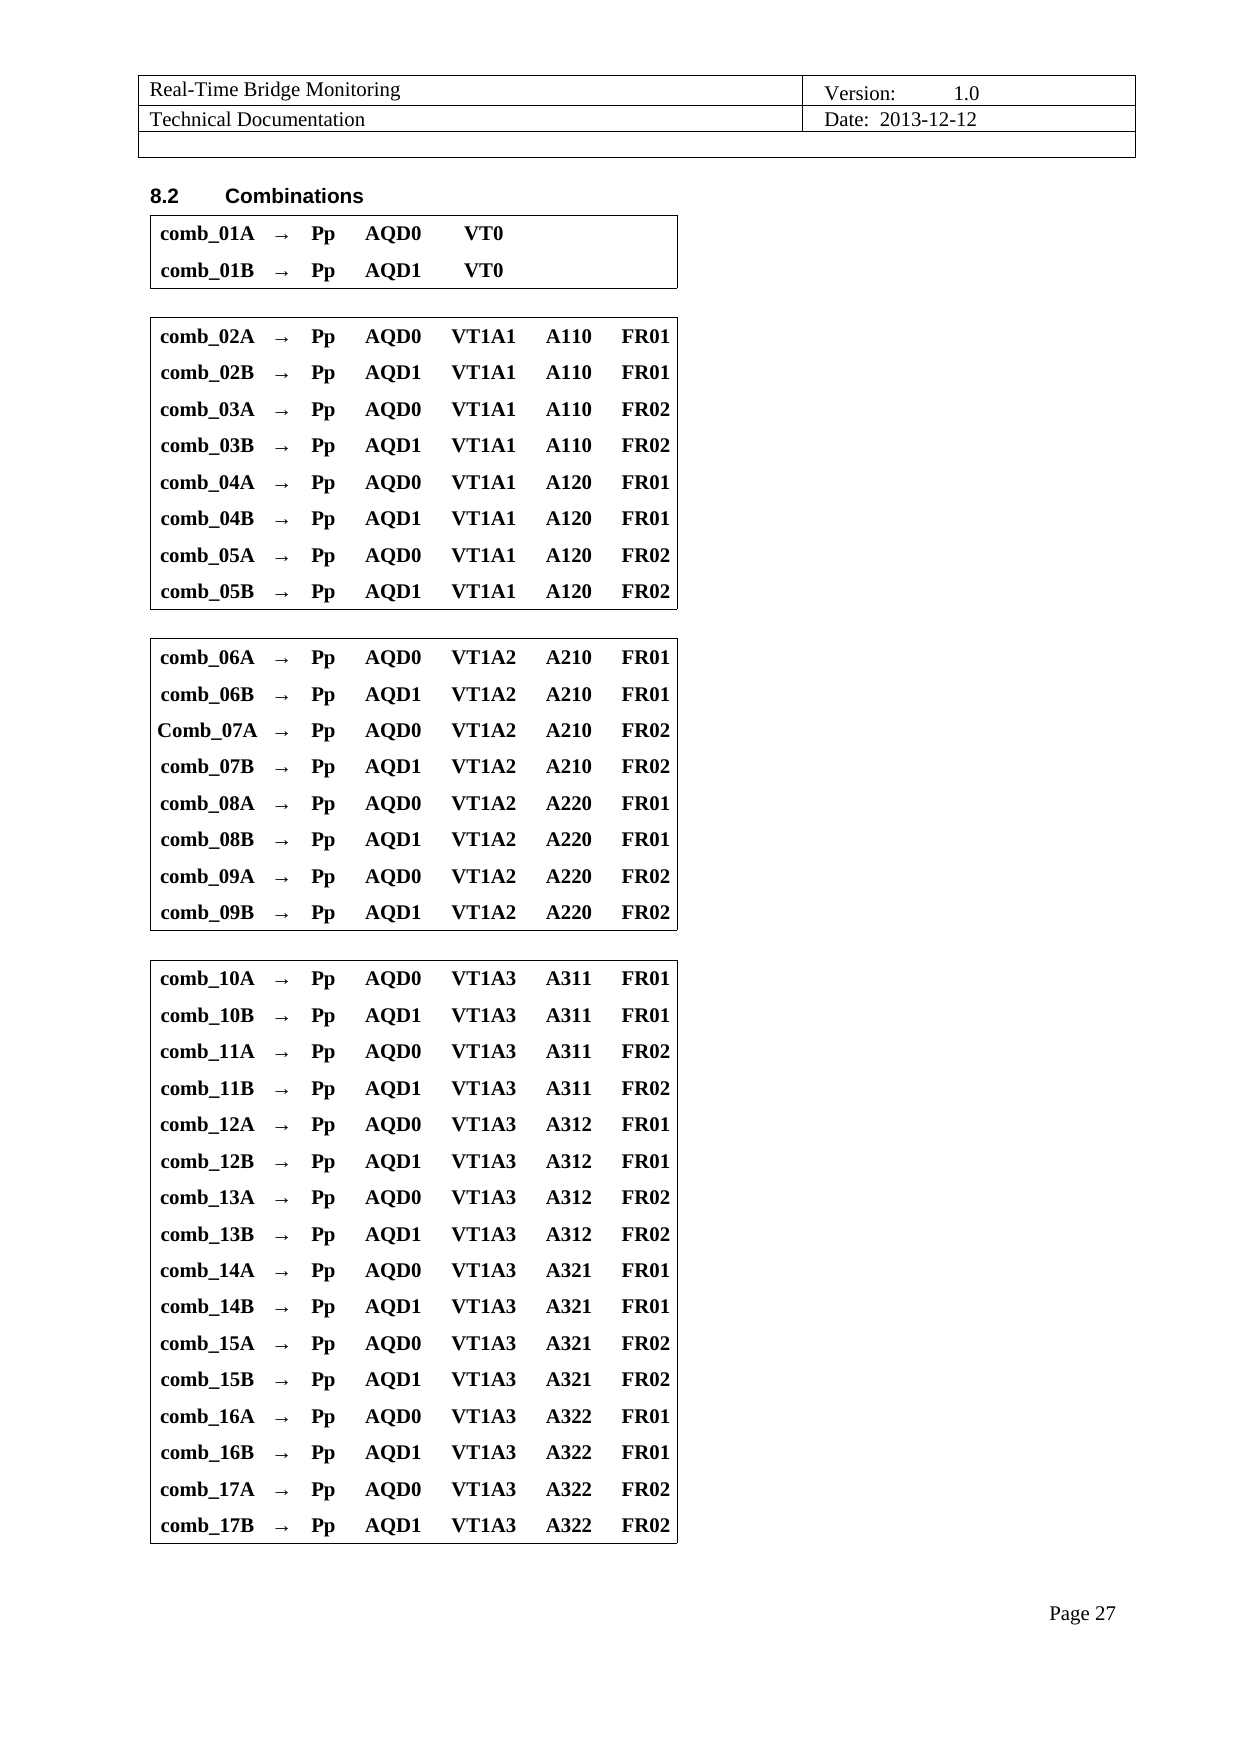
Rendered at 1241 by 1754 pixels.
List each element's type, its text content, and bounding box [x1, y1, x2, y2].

table_cell [342, 536, 358, 572]
table_cell [523, 711, 539, 748]
table_cell Pp [304, 1069, 342, 1106]
table_cell AQD0 [358, 463, 428, 499]
table_cell [599, 711, 614, 748]
table_cell comb_17B [151, 1507, 264, 1543]
table_cell [599, 427, 614, 463]
table_cell [444, 931, 523, 959]
table_cell [599, 1033, 614, 1069]
table_cell → [264, 711, 304, 748]
table_cell AQD1 [358, 1215, 428, 1251]
table_cell comb_14B [151, 1288, 264, 1324]
table_cell AQD0 [358, 1033, 428, 1069]
table_cell [342, 573, 358, 609]
table_cell [523, 1069, 539, 1106]
table_cell [599, 675, 614, 711]
table_cell VT1A2 [444, 857, 523, 894]
table_cell → [264, 1434, 304, 1470]
table_cell [428, 1033, 444, 1069]
table_cell [599, 1507, 614, 1543]
table_cell [358, 610, 428, 638]
table_cell [428, 573, 444, 609]
table_header VT0 [444, 216, 523, 251]
table_cell AQD1 [358, 573, 428, 609]
table_cell [342, 1215, 358, 1251]
table_cell → [264, 318, 304, 354]
table_cell [523, 857, 539, 894]
table_cell [428, 961, 444, 996]
table_cell [342, 931, 358, 959]
table_cell [342, 1324, 358, 1361]
table_cell [523, 1179, 539, 1215]
table_cell FR01 [615, 961, 677, 996]
table_cell Pp [304, 1215, 342, 1251]
table_cell A311 [539, 996, 599, 1033]
table_cell [523, 1507, 539, 1543]
table_cell [342, 390, 358, 427]
table_cell → [264, 1470, 304, 1507]
table_cell [599, 1434, 614, 1470]
table_cell [599, 1251, 614, 1288]
table_cell [599, 1397, 614, 1434]
table_cell Pp [304, 857, 342, 894]
table_cell [342, 784, 358, 821]
table_cell comb_08B [151, 821, 264, 857]
table_cell [444, 289, 523, 317]
table_cell AQD0 [358, 1251, 428, 1288]
table_cell → [264, 1361, 304, 1397]
table_cell [444, 610, 523, 638]
table_cell [599, 1215, 614, 1251]
table_cell comb_04A [151, 463, 264, 499]
table_cell [599, 1288, 614, 1324]
table_cell [342, 1361, 358, 1397]
table_cell [599, 1179, 614, 1215]
table_cell [523, 1361, 539, 1397]
table_cell A220 [539, 821, 599, 857]
table_cell [428, 894, 444, 930]
table_cell AQD1 [358, 354, 428, 390]
table_cell [523, 500, 539, 536]
table_cell FR01 [615, 996, 677, 1033]
table_cell Pp [304, 318, 342, 354]
table_cell [523, 784, 539, 821]
table_cell [523, 821, 539, 857]
table_cell [523, 1251, 539, 1288]
table_cell [615, 289, 677, 317]
table_cell FR02 [615, 894, 677, 930]
table_cell [523, 639, 539, 675]
table_cell → [264, 894, 304, 930]
table_cell [599, 996, 614, 1033]
table_cell A120 [539, 463, 599, 499]
table_cell → [264, 390, 304, 427]
table_cell [342, 961, 358, 996]
table_cell [428, 536, 444, 572]
table_cell [428, 821, 444, 857]
table_cell FR01 [615, 1434, 677, 1470]
table_cell comb_06A [151, 639, 264, 675]
table_cell [599, 573, 614, 609]
table_cell VT1A1 [444, 463, 523, 499]
table_cell [428, 1106, 444, 1142]
table_cell VT1A3 [444, 1033, 523, 1069]
table_cell [599, 931, 614, 959]
table_cell Pp [304, 1251, 342, 1288]
table_cell [342, 821, 358, 857]
table_cell [599, 639, 614, 675]
table_cell A322 [539, 1507, 599, 1543]
table_cell [428, 996, 444, 1033]
table_cell FR01 [615, 1106, 677, 1142]
table_cell AQD0 [358, 784, 428, 821]
table_cell FR02 [615, 1361, 677, 1397]
table_cell [599, 1361, 614, 1397]
table_cell AQD0 [358, 1324, 428, 1361]
table_cell Pp [304, 1397, 342, 1434]
table_cell [599, 1324, 614, 1361]
table_cell [342, 1106, 358, 1142]
table_cell [599, 1106, 614, 1142]
table_cell [428, 318, 444, 354]
table_cell Pp [304, 748, 342, 784]
table_cell A210 [539, 639, 599, 675]
table_cell → [264, 427, 304, 463]
table_cell [428, 1215, 444, 1251]
table_cell VT1A3 [444, 961, 523, 996]
table_cell [428, 711, 444, 748]
table_cell AQD1 [358, 1069, 428, 1106]
table_cell FR01 [615, 821, 677, 857]
table_cell comb_12A [151, 1106, 264, 1142]
table_cell AQD1 [358, 1507, 428, 1543]
table_cell Pp [304, 1470, 342, 1507]
table_cell [599, 748, 614, 784]
table_cell [428, 1324, 444, 1361]
table_cell VT1A3 [444, 1251, 523, 1288]
table_cell comb_08A [151, 784, 264, 821]
table_cell [428, 1507, 444, 1543]
table_cell [150, 931, 264, 959]
table_cell A321 [539, 1324, 599, 1361]
table_cell [428, 390, 444, 427]
table_cell [523, 1288, 539, 1324]
table_cell [428, 289, 444, 317]
table_cell Pp [304, 996, 342, 1033]
table_cell [428, 1251, 444, 1288]
table_header Pp [304, 216, 342, 251]
table_cell A312 [539, 1106, 599, 1142]
table_cell [539, 289, 599, 317]
table_cell [428, 354, 444, 390]
table_cell VT1A2 [444, 784, 523, 821]
table_cell FR02 [615, 857, 677, 894]
table_cell FR01 [615, 500, 677, 536]
table_cell [428, 1142, 444, 1178]
table_cell [599, 463, 614, 499]
table_cell AQD0 [358, 711, 428, 748]
table_cell → [264, 784, 304, 821]
table_cell → [264, 573, 304, 609]
table_cell [615, 610, 677, 638]
table_cell Pp [304, 1033, 342, 1069]
table_cell Comb_07A [151, 711, 264, 748]
table_cell [428, 251, 444, 288]
table_cell AQD0 [358, 1106, 428, 1142]
table_cell comb_16A [151, 1397, 264, 1434]
table_cell A120 [539, 536, 599, 572]
table_cell [523, 251, 539, 288]
table_cell [523, 748, 539, 784]
table_cell VT1A1 [444, 427, 523, 463]
table_cell VT1A3 [444, 1397, 523, 1434]
table_cell Pp [304, 821, 342, 857]
table_cell [599, 1470, 614, 1507]
table_cell A321 [539, 1361, 599, 1397]
table_cell [523, 463, 539, 499]
table_cell [523, 427, 539, 463]
table_cell FR02 [615, 1507, 677, 1543]
table_cell AQD0 [358, 639, 428, 675]
table_cell AQD1 [358, 427, 428, 463]
table_cell [264, 289, 304, 317]
table_cell [342, 857, 358, 894]
table_cell A110 [539, 354, 599, 390]
table_cell Pp [304, 354, 342, 390]
table_cell A311 [539, 1033, 599, 1069]
table_cell Pp [304, 427, 342, 463]
table_cell → [264, 961, 304, 996]
table_cell → [264, 1179, 304, 1215]
table_cell VT1A2 [444, 894, 523, 930]
table_cell VT1A3 [444, 1069, 523, 1106]
table_cell A312 [539, 1142, 599, 1178]
table_cell → [264, 639, 304, 675]
table_cell [615, 251, 677, 288]
table_cell [599, 289, 614, 317]
table_cell A210 [539, 748, 599, 784]
table_cell [342, 748, 358, 784]
table_cell → [264, 1288, 304, 1324]
table_cell VT1A1 [444, 536, 523, 572]
table_cell [428, 1069, 444, 1106]
table_cell VT1A3 [444, 1361, 523, 1397]
subtitle Combinations [150, 183, 1090, 208]
table_cell AQD0 [358, 1470, 428, 1507]
table_cell AQD1 [358, 1288, 428, 1324]
table_cell [599, 821, 614, 857]
table_cell AQD0 [358, 390, 428, 427]
table_cell comb_01B [151, 251, 264, 288]
table_cell AQD0 [358, 961, 428, 996]
table_cell [428, 784, 444, 821]
table_cell [523, 931, 539, 959]
table_cell [599, 1142, 614, 1178]
table_header [342, 216, 358, 251]
table_cell [342, 427, 358, 463]
table_header [615, 216, 677, 251]
table_cell A321 [539, 1251, 599, 1288]
table_cell Pp [304, 1106, 342, 1142]
table_cell comb_13B [151, 1215, 264, 1251]
table_cell [523, 1470, 539, 1507]
table_cell → [264, 675, 304, 711]
table_cell VT1A1 [444, 318, 523, 354]
table_cell Pp [304, 1142, 342, 1178]
table_cell [304, 931, 342, 959]
table_cell comb_03A [151, 390, 264, 427]
table_cell [523, 894, 539, 930]
table_cell [428, 748, 444, 784]
table_cell A312 [539, 1215, 599, 1251]
table_cell VT1A1 [444, 390, 523, 427]
table_cell [342, 610, 358, 638]
table_cell Pp [304, 500, 342, 536]
table_cell A322 [539, 1470, 599, 1507]
table_cell → [264, 354, 304, 390]
table_cell [523, 1397, 539, 1434]
table_cell AQD1 [358, 500, 428, 536]
table_cell [523, 610, 539, 638]
table_cell VT1A3 [444, 1324, 523, 1361]
table_cell [342, 1470, 358, 1507]
table_cell FR01 [615, 463, 677, 499]
table_header [428, 216, 444, 251]
table_cell FR01 [615, 1397, 677, 1434]
table_cell [539, 610, 599, 638]
table_header [523, 216, 539, 251]
table_header [539, 216, 599, 251]
table_cell A220 [539, 894, 599, 930]
table_cell → [264, 1069, 304, 1106]
table_cell → [264, 251, 304, 288]
table_cell [150, 289, 264, 317]
table_cell [523, 1215, 539, 1251]
table_cell Pp [304, 675, 342, 711]
table_cell FR01 [615, 1251, 677, 1288]
table_cell [599, 390, 614, 427]
table_cell [523, 536, 539, 572]
table_cell VT1A3 [444, 1142, 523, 1178]
table_cell comb_04B [151, 500, 264, 536]
table_cell → [264, 1142, 304, 1178]
table_cell FR02 [615, 1033, 677, 1069]
table_cell [428, 1288, 444, 1324]
table_cell AQD0 [358, 857, 428, 894]
table_cell AQD0 [358, 536, 428, 572]
table_cell FR02 [615, 390, 677, 427]
table_cell → [264, 748, 304, 784]
table_cell Pp [304, 1288, 342, 1324]
table_cell FR01 [615, 675, 677, 711]
table_cell comb_02B [151, 354, 264, 390]
table_cell [523, 675, 539, 711]
table_cell comb_10A [151, 961, 264, 996]
table_cell [342, 996, 358, 1033]
table_cell FR02 [615, 573, 677, 609]
table_cell A321 [539, 1288, 599, 1324]
table_cell [523, 1434, 539, 1470]
table_cell VT1A1 [444, 354, 523, 390]
table_cell [428, 675, 444, 711]
table_cell [428, 610, 444, 638]
table_cell AQD0 [358, 1179, 428, 1215]
table_cell Pp [304, 251, 342, 288]
table_cell comb_05A [151, 536, 264, 572]
table_cell comb_13A [151, 1179, 264, 1215]
table_cell VT1A3 [444, 1507, 523, 1543]
table_cell [342, 318, 358, 354]
table_cell AQD1 [358, 894, 428, 930]
table_cell → [264, 821, 304, 857]
table_cell comb_09A [151, 857, 264, 894]
table_cell comb_15A [151, 1324, 264, 1361]
table_cell [342, 251, 358, 288]
table_cell [523, 573, 539, 609]
table_cell FR01 [615, 639, 677, 675]
table_cell comb_12B [151, 1142, 264, 1178]
table_cell → [264, 1324, 304, 1361]
table_cell Pp [304, 1361, 342, 1397]
table_cell comb_06B [151, 675, 264, 711]
table_cell VT0 [444, 251, 523, 288]
table_cell Pp [304, 961, 342, 996]
table_cell [304, 289, 342, 317]
table_cell AQD1 [358, 1434, 428, 1470]
table_cell [599, 251, 614, 288]
table_cell VT1A3 [444, 1215, 523, 1251]
table_cell VT1A3 [444, 1179, 523, 1215]
table_header → [264, 216, 304, 251]
table_cell AQD1 [358, 1142, 428, 1178]
table_cell A210 [539, 711, 599, 748]
table_cell [599, 354, 614, 390]
table_cell VT1A2 [444, 821, 523, 857]
table_cell VT1A2 [444, 675, 523, 711]
table_cell [428, 463, 444, 499]
table_cell [599, 857, 614, 894]
table_cell [428, 1361, 444, 1397]
table_cell [599, 961, 614, 996]
table_cell Pp [304, 894, 342, 930]
table_cell [523, 1033, 539, 1069]
table_cell A120 [539, 500, 599, 536]
table_cell [342, 1179, 358, 1215]
table_cell AQD0 [358, 318, 428, 354]
table_cell Pp [304, 1434, 342, 1470]
table_cell A210 [539, 675, 599, 711]
table_cell [428, 500, 444, 536]
table_cell AQD1 [358, 675, 428, 711]
table_cell VT1A3 [444, 1434, 523, 1470]
table_cell [523, 289, 539, 317]
table_cell [342, 1507, 358, 1543]
table_cell comb_07B [151, 748, 264, 784]
table_cell VT1A3 [444, 996, 523, 1033]
table_cell Pp [304, 1507, 342, 1543]
table_cell comb_10B [151, 996, 264, 1033]
table_cell → [264, 1215, 304, 1251]
table_cell [428, 1179, 444, 1215]
table_cell AQD0 [358, 1397, 428, 1434]
table_cell A110 [539, 427, 599, 463]
table_cell A322 [539, 1397, 599, 1434]
table_cell A311 [539, 1069, 599, 1106]
table_cell FR02 [615, 711, 677, 748]
table_cell A110 [539, 318, 599, 354]
table_cell FR02 [615, 1069, 677, 1106]
table_cell comb_03B [151, 427, 264, 463]
table_cell → [264, 1507, 304, 1543]
table_cell Pp [304, 536, 342, 572]
table_cell [342, 289, 358, 317]
table_cell [150, 610, 264, 638]
table_cell FR01 [615, 354, 677, 390]
table_cell [342, 1397, 358, 1434]
table_cell → [264, 996, 304, 1033]
table_cell [523, 1142, 539, 1178]
table_cell comb_11A [151, 1033, 264, 1069]
table_cell VT1A2 [444, 748, 523, 784]
table_header AQD0 [358, 216, 428, 251]
table_cell FR01 [615, 784, 677, 821]
table_cell [428, 1470, 444, 1507]
table_cell [599, 500, 614, 536]
table_cell AQD1 [358, 748, 428, 784]
table_cell → [264, 1033, 304, 1069]
table_cell FR02 [615, 1215, 677, 1251]
table_cell [428, 639, 444, 675]
table_cell [523, 961, 539, 996]
table_cell comb_15B [151, 1361, 264, 1397]
table_cell [342, 354, 358, 390]
table_cell FR01 [615, 1288, 677, 1324]
table_cell Pp [304, 639, 342, 675]
table_cell A311 [539, 961, 599, 996]
table_cell VT1A1 [444, 573, 523, 609]
table_cell → [264, 536, 304, 572]
table_cell FR02 [615, 536, 677, 572]
table_header comb_01A [151, 216, 264, 251]
table_cell Pp [304, 573, 342, 609]
table_cell [523, 318, 539, 354]
table_cell [342, 463, 358, 499]
table_cell [304, 610, 342, 638]
table_cell comb_11B [151, 1069, 264, 1106]
table_cell → [264, 500, 304, 536]
table_cell A322 [539, 1434, 599, 1470]
table_cell [599, 894, 614, 930]
table_cell → [264, 463, 304, 499]
table_cell [523, 996, 539, 1033]
table_cell VT1A3 [444, 1106, 523, 1142]
table_cell [342, 500, 358, 536]
table_cell [342, 1142, 358, 1178]
table_cell FR02 [615, 1179, 677, 1215]
table_cell FR02 [615, 427, 677, 463]
table_cell comb_02A [151, 318, 264, 354]
table_cell Pp [304, 463, 342, 499]
table_cell [342, 1251, 358, 1288]
table_cell Pp [304, 1179, 342, 1215]
table_cell [358, 931, 428, 959]
table_cell [428, 1434, 444, 1470]
table_cell [599, 536, 614, 572]
table_cell FR02 [615, 1324, 677, 1361]
table_cell [342, 894, 358, 930]
table_cell [539, 931, 599, 959]
table_cell comb_09B [151, 894, 264, 930]
table_cell VT1A2 [444, 639, 523, 675]
table_cell [523, 1106, 539, 1142]
table_cell FR02 [615, 1470, 677, 1507]
table_cell comb_16B [151, 1434, 264, 1470]
table_cell [523, 354, 539, 390]
table_cell A220 [539, 857, 599, 894]
table_cell FR01 [615, 318, 677, 354]
table_cell comb_17A [151, 1470, 264, 1507]
table_cell [599, 784, 614, 821]
table_cell comb_05B [151, 573, 264, 609]
table_cell [428, 1397, 444, 1434]
table_cell Pp [304, 1324, 342, 1361]
table_cell AQD1 [358, 996, 428, 1033]
table_cell comb_14A [151, 1251, 264, 1288]
table_header [599, 216, 614, 251]
table_cell [358, 289, 428, 317]
table_cell [264, 931, 304, 959]
table_cell [428, 857, 444, 894]
table_cell VT1A1 [444, 500, 523, 536]
table_cell [342, 639, 358, 675]
table_cell [428, 931, 444, 959]
table_cell [599, 610, 614, 638]
table_cell [523, 390, 539, 427]
table_cell AQD1 [358, 1361, 428, 1397]
table_cell [428, 427, 444, 463]
table_cell A120 [539, 573, 599, 609]
table_cell → [264, 1106, 304, 1142]
table_cell [342, 1288, 358, 1324]
table_cell [342, 1069, 358, 1106]
table_cell A312 [539, 1179, 599, 1215]
table_cell Pp [304, 784, 342, 821]
table_cell [539, 251, 599, 288]
table_cell VT1A3 [444, 1470, 523, 1507]
table_cell [342, 675, 358, 711]
table_cell AQD1 [358, 251, 428, 288]
table_cell [342, 1033, 358, 1069]
table_cell Pp [304, 711, 342, 748]
table_cell [264, 610, 304, 638]
table_cell A220 [539, 784, 599, 821]
table_cell [342, 1434, 358, 1470]
table_cell → [264, 857, 304, 894]
table_cell [615, 931, 677, 959]
table_cell [342, 711, 358, 748]
table_cell [523, 1324, 539, 1361]
table_cell A110 [539, 390, 599, 427]
table_cell FR02 [615, 748, 677, 784]
table_cell VT1A2 [444, 711, 523, 748]
table_cell AQD1 [358, 821, 428, 857]
table_cell FR01 [615, 1142, 677, 1178]
table_cell → [264, 1397, 304, 1434]
table_cell VT1A3 [444, 1288, 523, 1324]
table_cell [599, 318, 614, 354]
table_cell [599, 1069, 614, 1106]
table_cell Pp [304, 390, 342, 427]
table_cell → [264, 1251, 304, 1288]
